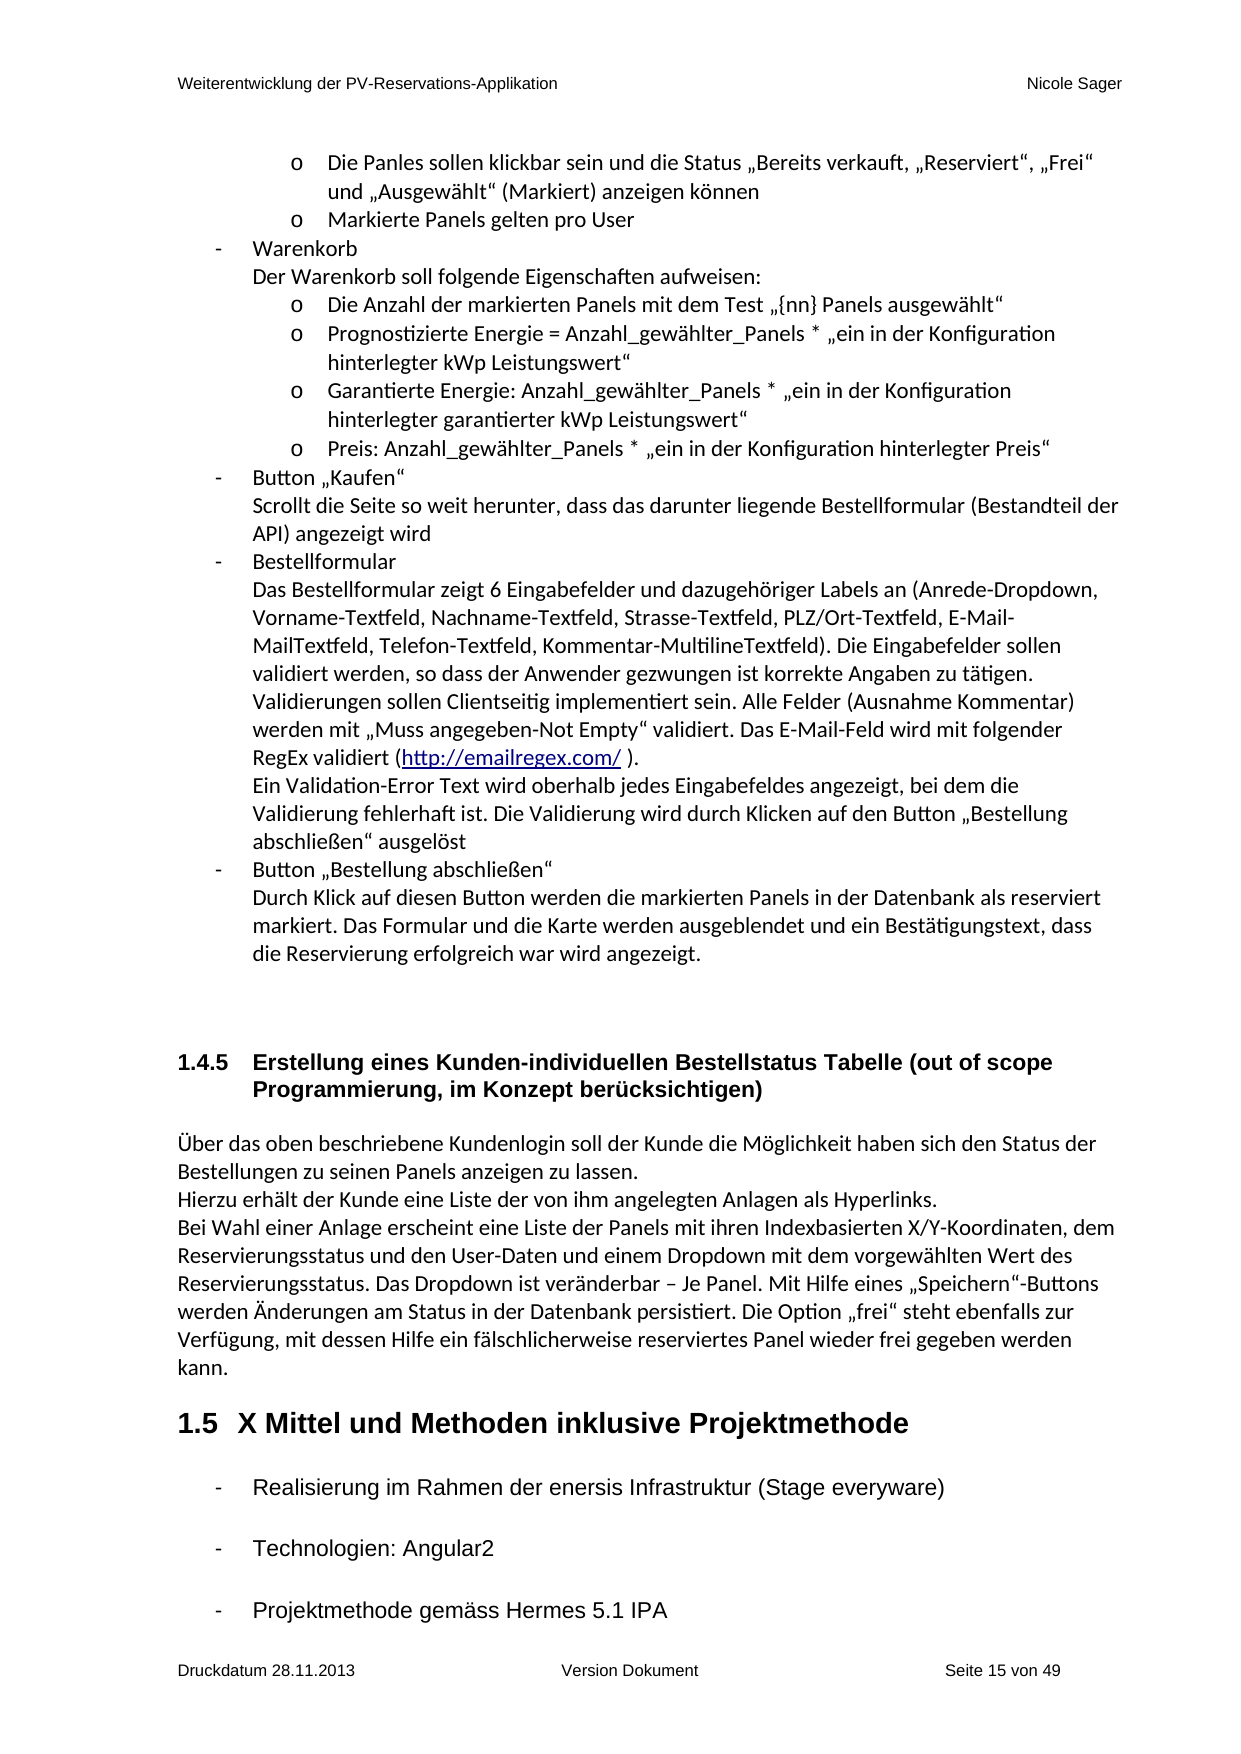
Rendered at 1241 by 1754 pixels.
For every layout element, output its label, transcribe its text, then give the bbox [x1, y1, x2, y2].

list Preis: Anzahl_gewählter_Panels * „ein in der Konfiguration hinterlegter Preis“ [290, 434, 1122, 463]
list Die Anzahl der markierten Panels mit dem Test „{nn} Panels ausgewählt“ [290, 290, 1122, 319]
subtitle Erstellung eines Kunden-individuellen Bestellstatus Tabelle (out of scope Programmierung, im Konzept berücksichtigen) [177, 1049, 1122, 1102]
list Garantierte Energie: Anzahl_gewählter_Panels * „ein in der Konfiguration hinterlegter garantierter kWp Leistungswert“ [290, 376, 1122, 434]
list Technologien: Angular2 [215, 1534, 1122, 1563]
text Bei Wahl einer Anlage erscheint eine Liste der Panels mit ihren Indexbasierten X/Y-Koordinaten, dem Reservierungsstatus und den User-Daten und einem Dropdown mit dem vorgewählten Wert des Reservierungsstatus. Das Dropdown ist veränderbar – Je Panel. Mit Hilfe eines „Speichern“-Buttons werden Änderungen am Status in der Datenbank persistiert. Die Option „frei“ steht ebenfalls zur Verfügung, mit dessen Hilfe ein fälschlicherweise reserviertes Panel wieder frei gegeben werden kann. [177, 1213, 1122, 1381]
list Prognostizierte Energie = Anzahl_gewählter_Panels * „ein in der Konfiguration hinterlegter kWp Leistungswert“ [290, 319, 1122, 376]
text Über das oben beschriebene Kundenlogin soll der Kunde die Möglichkeit haben sich den Status der Bestellungen zu seinen Panels anzeigen zu lassen. [177, 1129, 1122, 1185]
text Hierzu erhält der Kunde eine Liste der von ihm angelegten Anlagen als Hyperlinks. [177, 1185, 1122, 1213]
list Die Panles sollen klickbar sein und die Status „Bereits verkauft, „Reserviert“, „Frei“ und „Ausgewählt“ (Markiert) anzeigen können [290, 148, 1122, 205]
list Realisierung im Rahmen der enersis Infrastruktur (Stage everyware) [215, 1473, 1122, 1501]
list Bestellformular Das Bestellformular zeigt 6 Eingabefelder und dazugehöriger Labels an (Anrede-Dropdown, Vorname-Textfeld, Nachname-Textfeld, Strasse-Textfeld, PLZ/Ort-Textfeld, E-Mail-MailTextfeld, Telefon-Textfeld, Kommentar-MultilineTextfeld). Die Eingabefelder sollen validiert werden, so dass der Anwender gezwungen ist korrekte Angaben zu tätigen. Validierungen sollen Clientseitig implementiert sein. Alle Felder (Ausnahme Kommentar) werden mit „Muss angegeben-Not Empty“ validiert. Das E-Mail-Feld wird mit folgender RegEx validiert (http://emailregex.com/ ). Ein Validation-Error Text wird oberhalb jedes Eingabefeldes angezeigt, bei dem die Validierung fehlerhaft ist. Die Validierung wird durch Klicken auf den Button „Bestellung abschließen“ ausgelöst [215, 547, 1122, 855]
list Markierte Panels gelten pro User [290, 205, 1122, 234]
list Button „Bestellung abschließen“ Durch Klick auf diesen Button werden die markierten Panels in der Datenbank als reserviert markiert. Das Formular und die Karte werden ausgeblendet und ein Bestätigungstext, dass die Reservierung erfolgreich war wird angezeigt. [215, 855, 1122, 967]
subtitle X Mittel und Methoden inklusive Projektmethode [177, 1406, 1122, 1440]
list Projektmethode gemäss Hermes 5.1 IPA [215, 1596, 1122, 1624]
list Warenkorb Der Warenkorb soll folgende Eigenschaften aufweisen: [215, 234, 1122, 290]
list Button „Kaufen“ Scrollt die Seite so weit herunter, dass das darunter liegende Bestellformular (Bestandteil der API) angezeigt wird [215, 463, 1122, 547]
